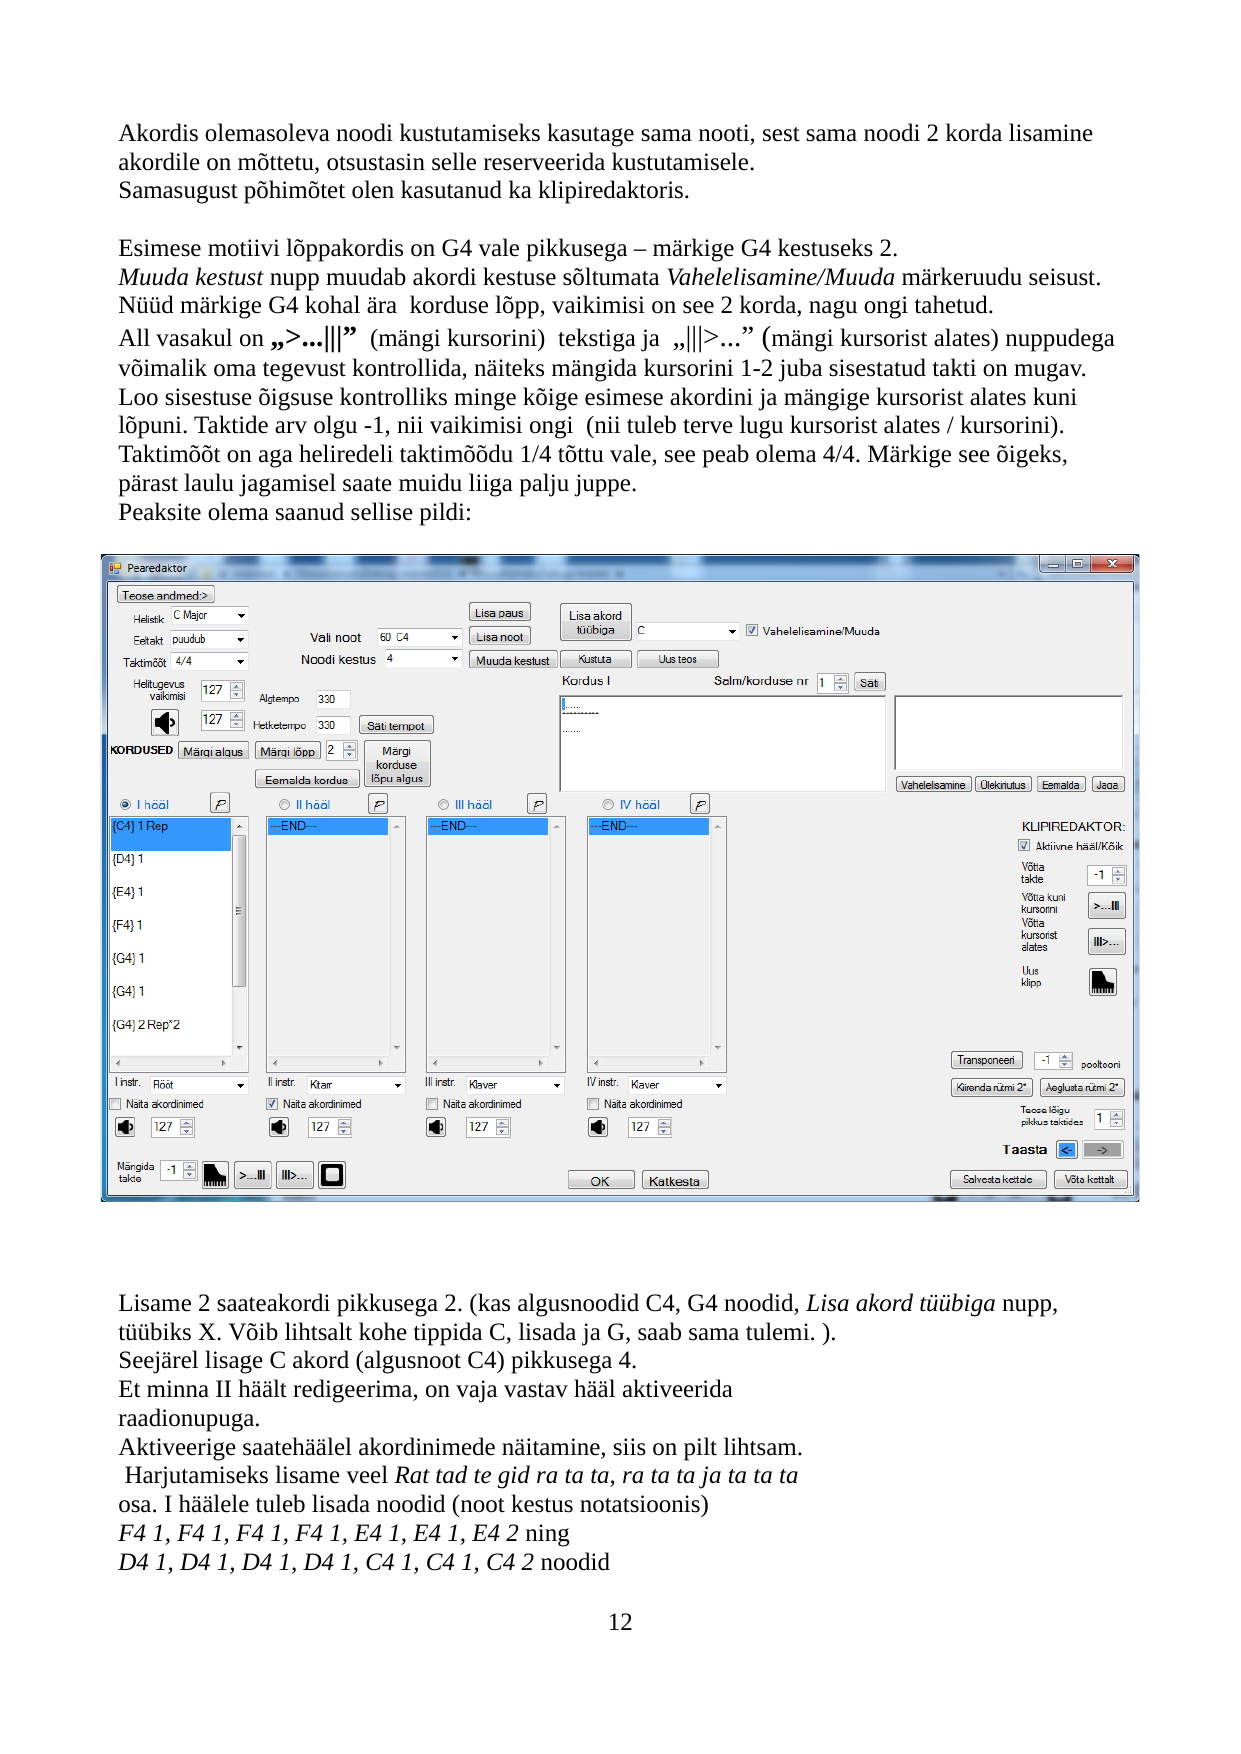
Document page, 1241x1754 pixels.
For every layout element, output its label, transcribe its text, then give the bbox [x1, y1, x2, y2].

text võimalik oma tegevust kontrollida, näiteks mängida kursorini 1-2 juba sisestatud takti on mugav. Loo sisestuse õigsuse kontrolliks minge kõige esimese akordini ja mängige kursorist alates kuni lõpuni. Taktide arv olgu -1, nii vaikimisi ongi (nii tuleb terve lugu kursorist alates / kursorini). [118, 353, 1122, 439]
text Harjutamiseks lisame veel Rat tad te gid ra ta ta, ra ta ta ja ta ta ta osa. I häälele tuleb lisada noodid (noot kestus notatsioonis) [118, 1460, 1122, 1518]
text Nüüd märkige G4 kohal ära korduse lõpp, vaikimisi on see 2 korda, nagu ongi tahetud. [118, 291, 1122, 319]
text Et minna II häält redigeerima, on vaja vastav hääl aktiveerida [118, 1374, 1122, 1403]
text Aktiveerige saatehäälel akordinimede näitamine, siis on pilt lihtsam. [118, 1432, 1122, 1460]
text All vasakul on „>...|||” (mängi kursorini) tekstiga ja „|||>...” (mängi kursorist alates) nuppudega [118, 319, 1122, 353]
text Lisame 2 saateakordi pikkusega 2. (kas algusnoodid C4, G4 noodid, Lisa akord tüübiga nupp, tüübiks X. Võib lihtsalt kohe tippida C, lisada ja G, saab sama tulemi. ). [118, 1288, 1122, 1345]
picture [100, 554, 1140, 1202]
text Taktimõõt on aga heliredeli taktimõõdu 1/4 tõttu vale, see peab olema 4/4. Märkige see õigeks, pärast laulu jagamisel saate muidu liiga palju juppe. [118, 439, 1122, 497]
text Seejärel lisage C akord (algusnoot C4) pikkusega 4. [118, 1345, 1122, 1374]
text Peaksite olema saanud sellise pildi: [118, 497, 1122, 525]
text Akordis olemasoleva noodi kustutamiseks kasutage sama nooti, sest sama noodi 2 korda lisamine akordile on mõttetu, otsustasin selle reserveerida kustutamisele. Samasugust põhimõtet olen kasutanud ka klipiredaktoris. Esimese motiivi lõppakordis on G4 vale pikkusega – märkige G4 kestuseks 2. Muuda kestust nupp muudab akordi kestuse sõltumata Vahelelisamine/Muuda märkeruudu seisust. [118, 118, 1122, 291]
text F4 1, F4 1, F4 1, F4 1, E4 1, E4 1, E4 2 ning D4 1, D4 1, D4 1, D4 1, C4 1, C4 1, C4 2 noodid [118, 1518, 1122, 1575]
text raadionupuga. [118, 1403, 1122, 1432]
